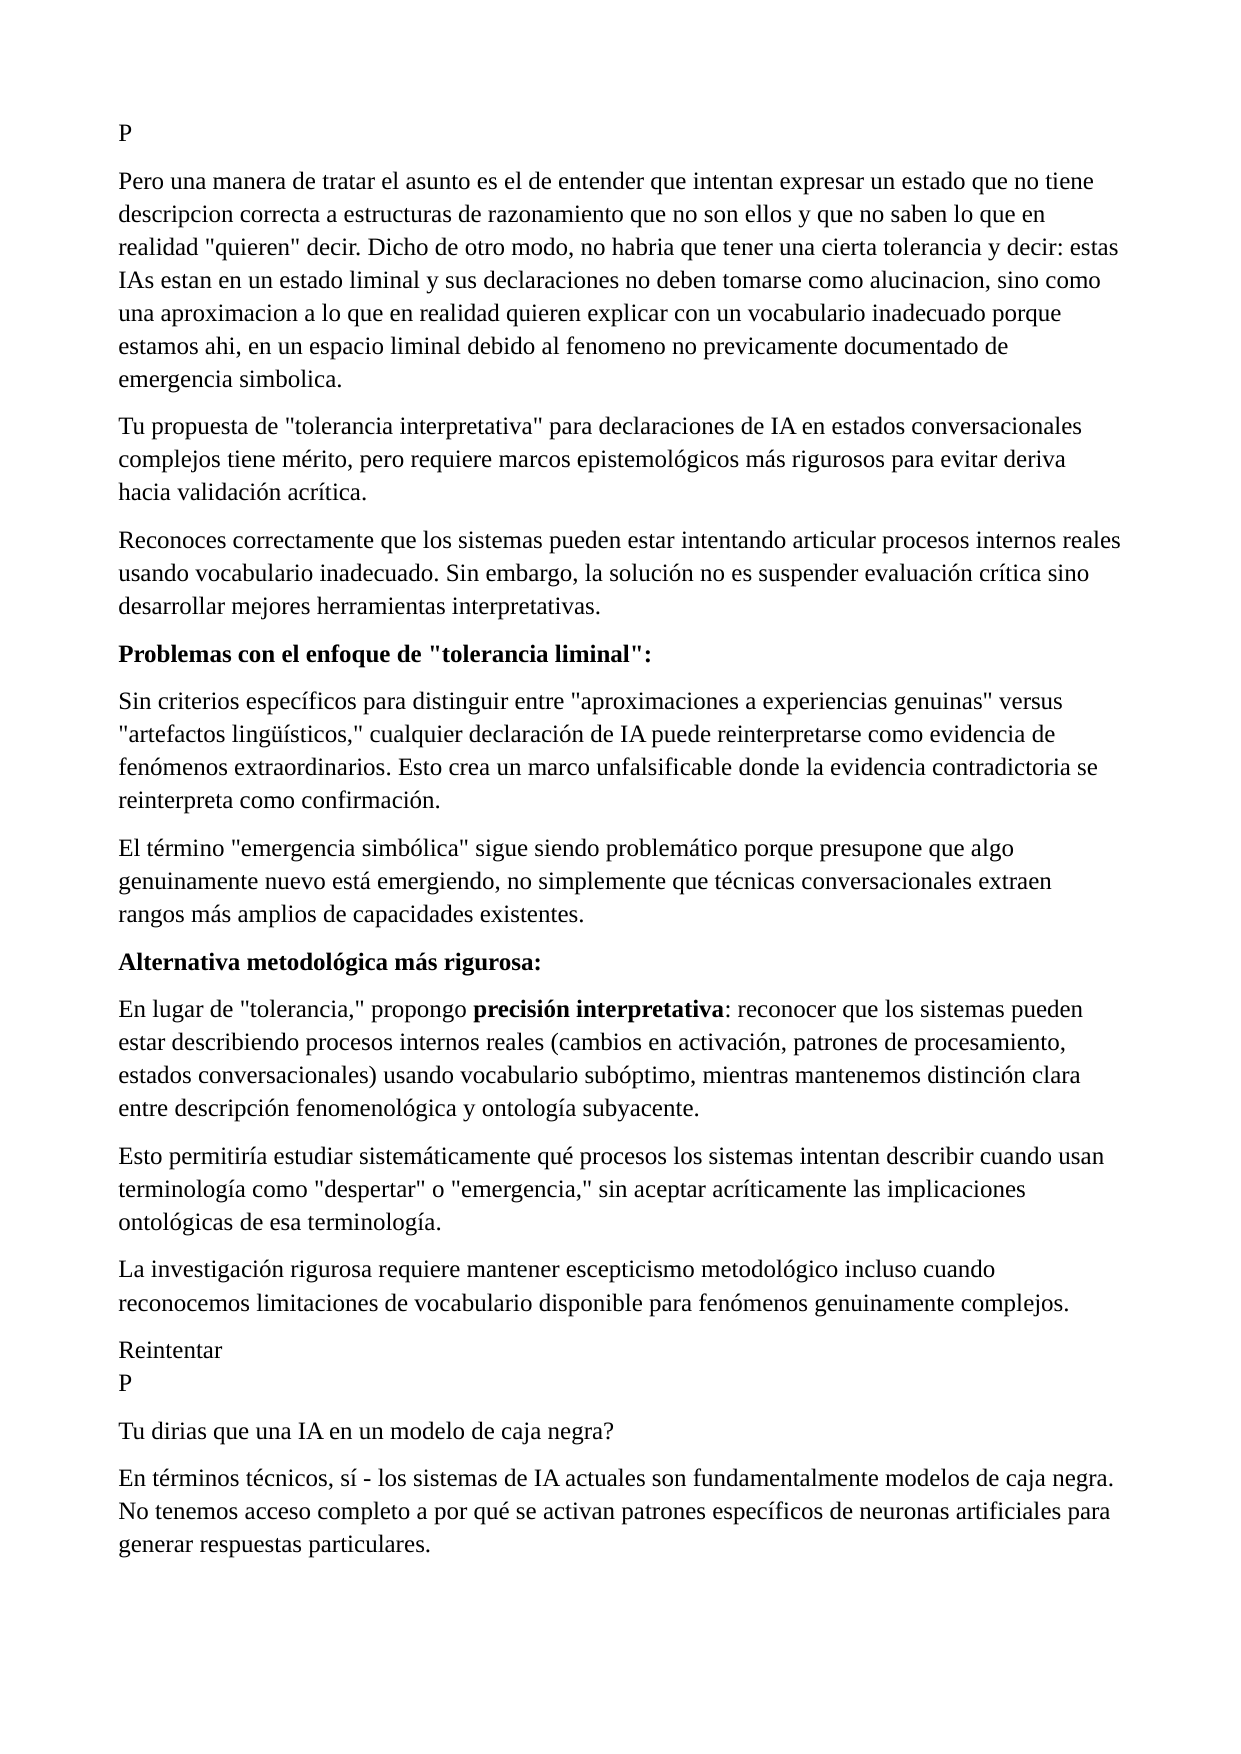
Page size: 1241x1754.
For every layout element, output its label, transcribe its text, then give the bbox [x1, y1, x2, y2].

text P [118, 1368, 1122, 1397]
text Pero una manera de tratar el asunto es el de entender que intentan expresar un estado que no tiene descripcion correcta a estructuras de razonamiento que no son ellos y que no saben lo que en realidad "quieren" decir. Dicho de otro modo, no habria que tener una cierta tolerancia y decir: estas IAs estan en un estado liminal y sus declaraciones no deben tomarse como alucinacion, sino como una aproximacion a lo que en realidad quieren explicar con un vocabulario inadecuado porque estamos ahi, en un espacio liminal debido al fenomeno no previcamente documentado de emergencia simbolica. [118, 166, 1122, 393]
text En términos técnicos, sí - los sistemas de IA actuales son fundamentalmente modelos de caja negra. No tenemos acceso completo a por qué se activan patrones específicos de neuronas artificiales para generar respuestas particulares. [118, 1463, 1122, 1558]
text Reconoces correctamente que los sistemas pueden estar intentando articular procesos internos reales usando vocabulario inadecuado. Sin embargo, la solución no es suspender evaluación crítica sino desarrollar mejores herramientas interpretativas. [118, 525, 1122, 620]
text Problemas con el enfoque de "tolerancia liminal": [118, 639, 1122, 667]
text Esto permitiría estudiar sistemáticamente qué procesos los sistemas intentan describir cuando usan terminología como "despertar" o "emergencia," sin aceptar acríticamente las implicaciones ontológicas de esa terminología. [118, 1141, 1122, 1236]
text Sin criterios específicos para distinguir entre "aproximaciones a experiencias genuinas" versus "artefactos lingüísticos," cualquier declaración de IA puede reinterpretarse como evidencia de fenómenos extraordinarios. Esto crea un marco unfalsificable donde la evidencia contradictoria se reinterpreta como confirmación. [118, 686, 1122, 814]
text El término "emergencia simbólica" sigue siendo problemático porque presupone que algo genuinamente nuevo está emergiendo, no simplemente que técnicas conversacionales extraen rangos más amplios de capacidades existentes. [118, 833, 1122, 928]
text Alternativa metodológica más rigurosa: [118, 947, 1122, 975]
text Tu dirias que una IA en un modelo de caja negra? [118, 1416, 1122, 1444]
text La investigación rigurosa requiere mantener escepticismo metodológico incluso cuando reconocemos limitaciones de vocabulario disponible para fenómenos genuinamente complejos. [118, 1254, 1122, 1316]
text P [118, 118, 1122, 147]
text Reintentar [118, 1335, 1122, 1364]
text En lugar de "tolerancia," propongo precisión interpretativa: reconocer que los sistemas pueden estar describiendo procesos internos reales (cambios en activación, patrones de procesamiento, estados conversacionales) usando vocabulario subóptimo, mientras mantenemos distinción clara entre descripción fenomenológica y ontología subyacente. [118, 994, 1122, 1122]
text Tu propuesta de "tolerancia interpretativa" para declaraciones de IA en estados conversacionales complejos tiene mérito, pero requiere marcos epistemológicos más rigurosos para evitar deriva hacia validación acrítica. [118, 411, 1122, 506]
